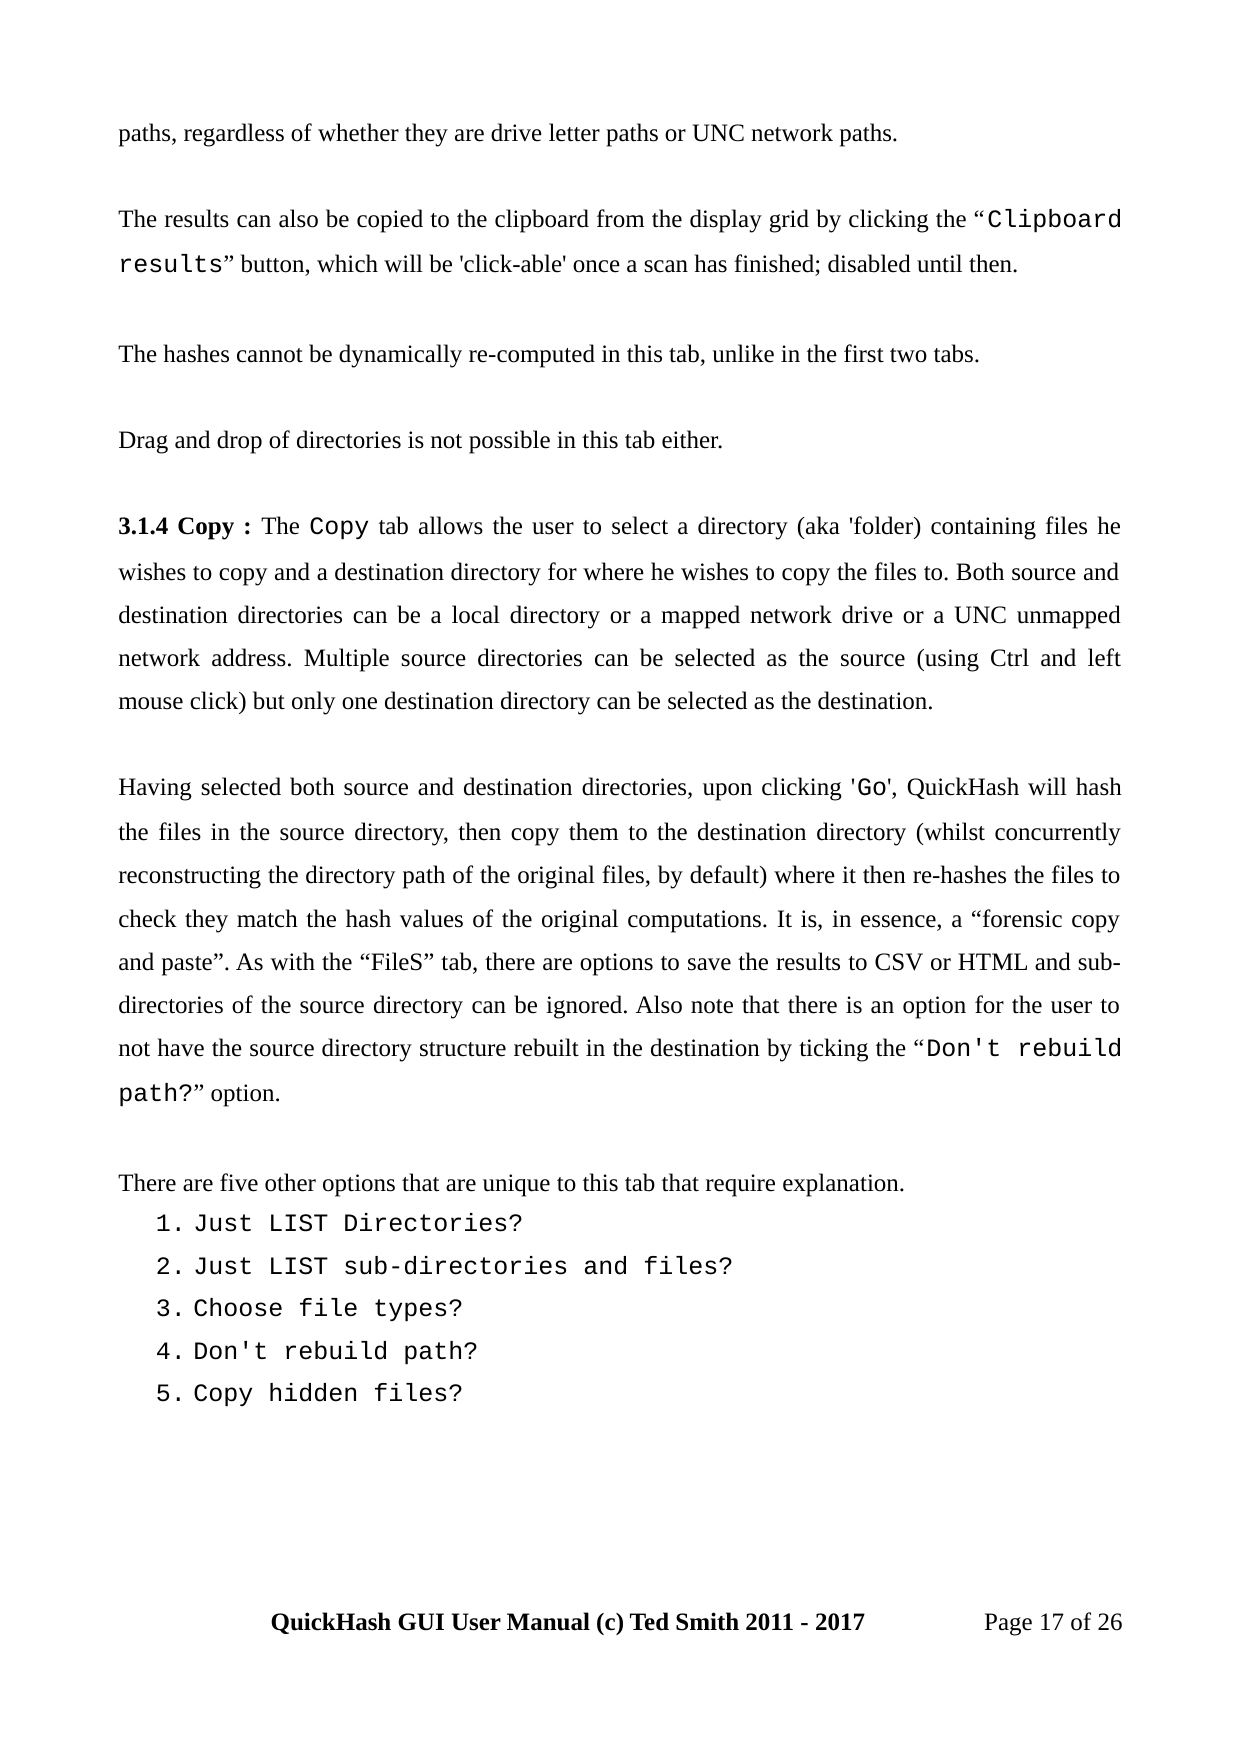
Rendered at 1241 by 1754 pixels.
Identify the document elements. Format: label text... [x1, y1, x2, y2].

list Just LIST sub-directories and files? [156, 1253, 1122, 1282]
text The results can also be copied to the clipboard from the display grid by clicking the “Clipboard results” button, which will be 'click-able' once a scan has finished; disabled until then. [118, 204, 1122, 280]
text paths, regardless of whether they are drive letter paths or UNC network paths. [118, 118, 1122, 147]
text Having selected both source and destination directories, upon clicking 'Go', QuickHash will hash the files in the source directory, then copy them to the destination directory (whilst concurrently reconstructing the directory path of the original files, by default) where it then re-hashes the files to check they match the hash values of the original computations. It is, in essence, a “forensic copy and paste”. As with the “FileS” tab, there are options to save the results to CSV or HTML and sub-directories of the source directory can be ignored. Also note that there is an option for the user to not have the source directory structure rebuilt in the destination by ticking the “Don't rebuild path?” option. [118, 772, 1122, 1109]
list Don't rebuild path? [156, 1338, 1122, 1367]
text 3.1.4 Copy : The Copy tab allows the user to select a directory (aka 'folder) containing files he wishes to copy and a destination directory for where he wishes to copy the files to. Both source and destination directories can be a local directory or a mapped network drive or a UNC unmapped network address. Multiple source directories can be selected as the source (using Ctrl and left mouse click) but only one destination directory can be selected as the destination. [118, 511, 1122, 715]
text The hashes cannot be dynamically re-computed in this tab, unlike in the first two tabs. [118, 339, 1122, 368]
list Just LIST Directories? [156, 1211, 1122, 1239]
list Choose file types? [156, 1296, 1122, 1324]
list Copy hidden files? [156, 1381, 1122, 1409]
text Drag and drop of directories is not possible in this tab either. [118, 425, 1122, 454]
text There are five other options that are unique to this tab that require explanation. [118, 1168, 1122, 1196]
